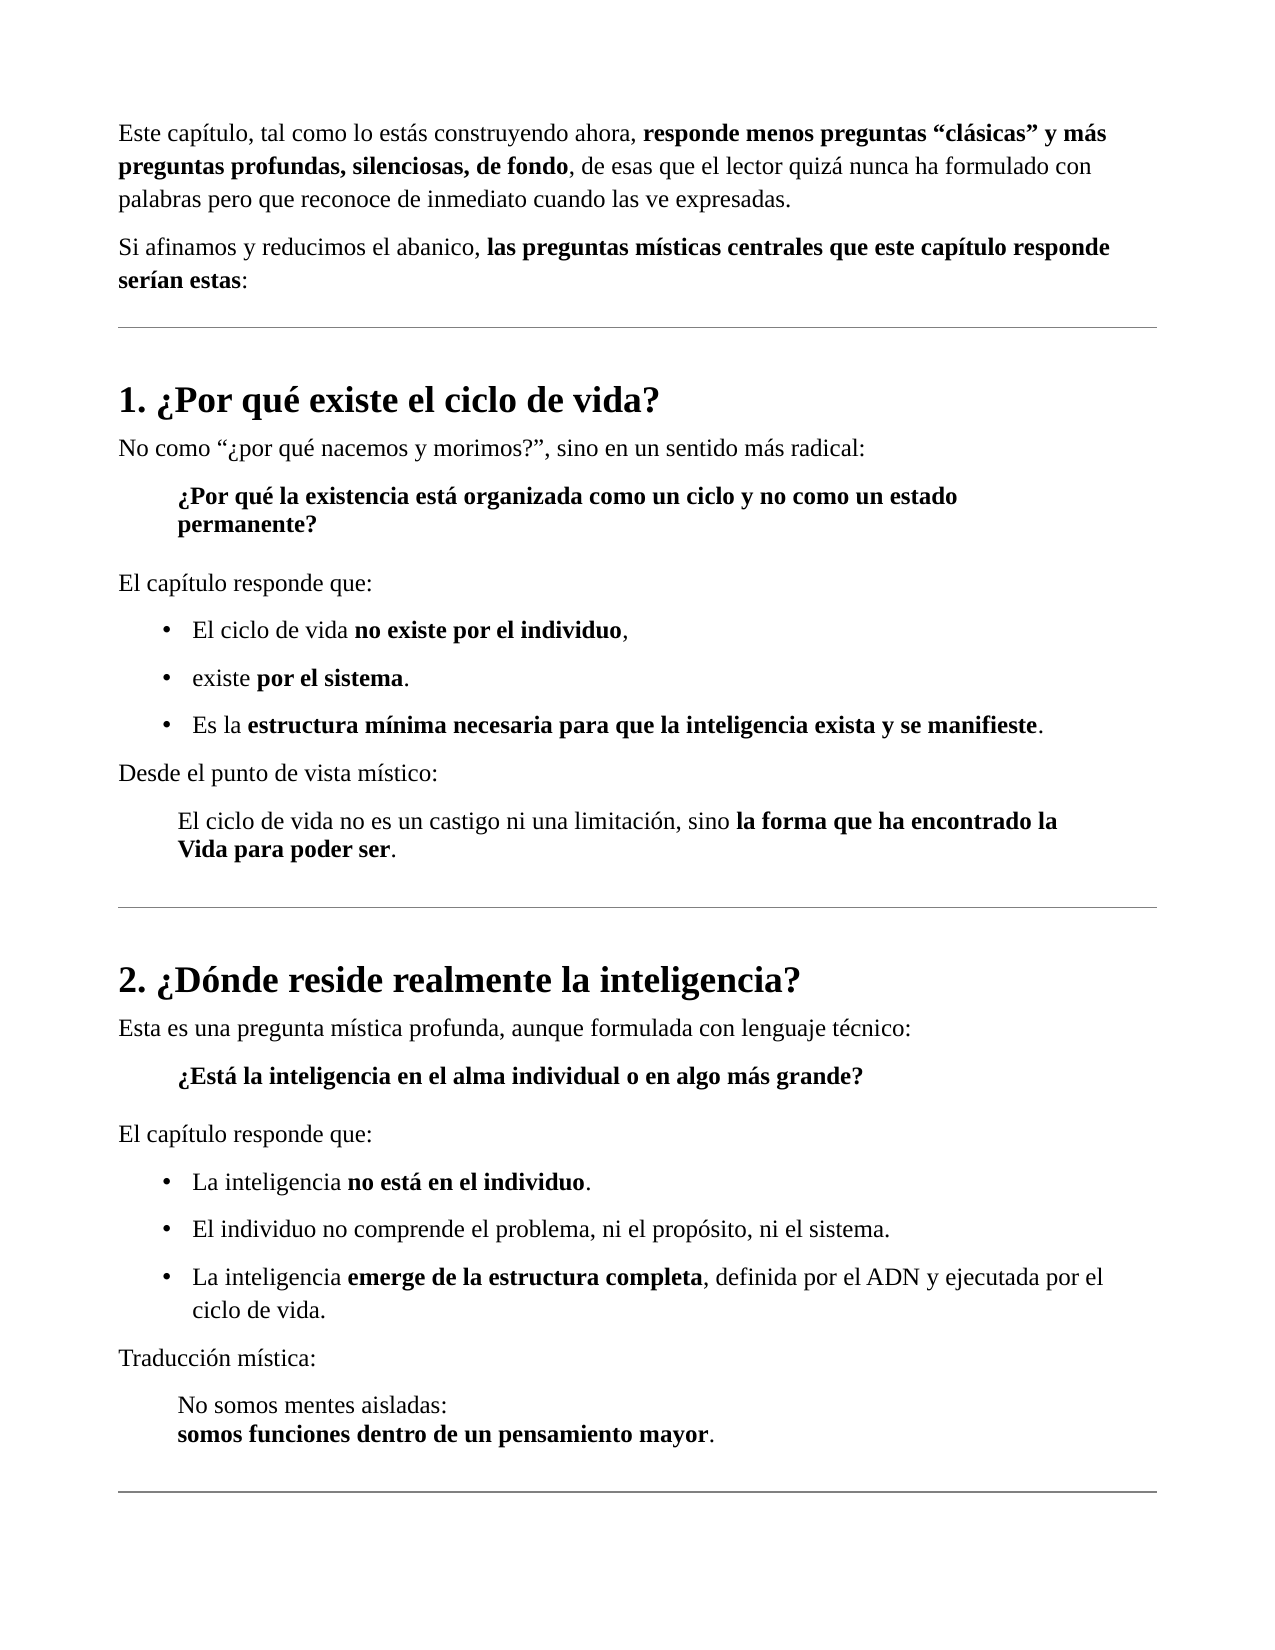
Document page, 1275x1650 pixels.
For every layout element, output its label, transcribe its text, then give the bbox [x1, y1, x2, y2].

text No como “¿por qué nacemos y morimos?”, sino en un sentido más radical: [118, 433, 1157, 462]
text El ciclo de vida no es un castigo ni una limitación, sino la forma que ha encontrado la Vida para poder ser. [177, 806, 1098, 863]
text Traducción mística: [118, 1343, 1157, 1371]
list La inteligencia emerge de la estructura completa, definida por el ADN y ejecutada por el ciclo de vida. [162, 1262, 1157, 1324]
text Esta es una pregunta mística profunda, aunque formulada con lenguaje técnico: [118, 1013, 1157, 1042]
text El capítulo responde que: [118, 1119, 1157, 1148]
subtitle 1. ¿Por qué existe el ciclo de vida? [118, 377, 1157, 421]
text El capítulo responde que: [118, 568, 1157, 596]
text Si afinamos y reducimos el abanico, las preguntas místicas centrales que este capítulo responde serían estas: [118, 232, 1157, 293]
list El individuo no comprende el problema, ni el propósito, ni el sistema. [162, 1214, 1157, 1243]
text No somos mentes aisladas: somos funciones dentro de un pensamiento mayor. [177, 1390, 1098, 1448]
text ¿Está la inteligencia en el alma individual o en algo más grande? [177, 1061, 1098, 1090]
list La inteligencia no está en el individuo. [162, 1167, 1157, 1196]
text ¿Por qué la existencia está organizada como un ciclo y no como un estado permanente? [177, 481, 1098, 538]
text Este capítulo, tal como lo estás construyendo ahora, responde menos preguntas “clásicas” y más preguntas profundas, silenciosas, de fondo, de esas que el lector quizá nunca ha formulado con palabras pero que reconoce de inmediato cuando las ve expresadas. [118, 118, 1157, 213]
text Desde el punto de vista místico: [118, 758, 1157, 787]
subtitle 2. ¿Dónde reside realmente la inteligencia? [118, 958, 1157, 1001]
list existe por el sistema. [162, 663, 1157, 692]
list Es la estructura mínima necesaria para que la inteligencia exista y se manifieste. [162, 711, 1157, 739]
list El ciclo de vida no existe por el individuo, [162, 615, 1157, 644]
